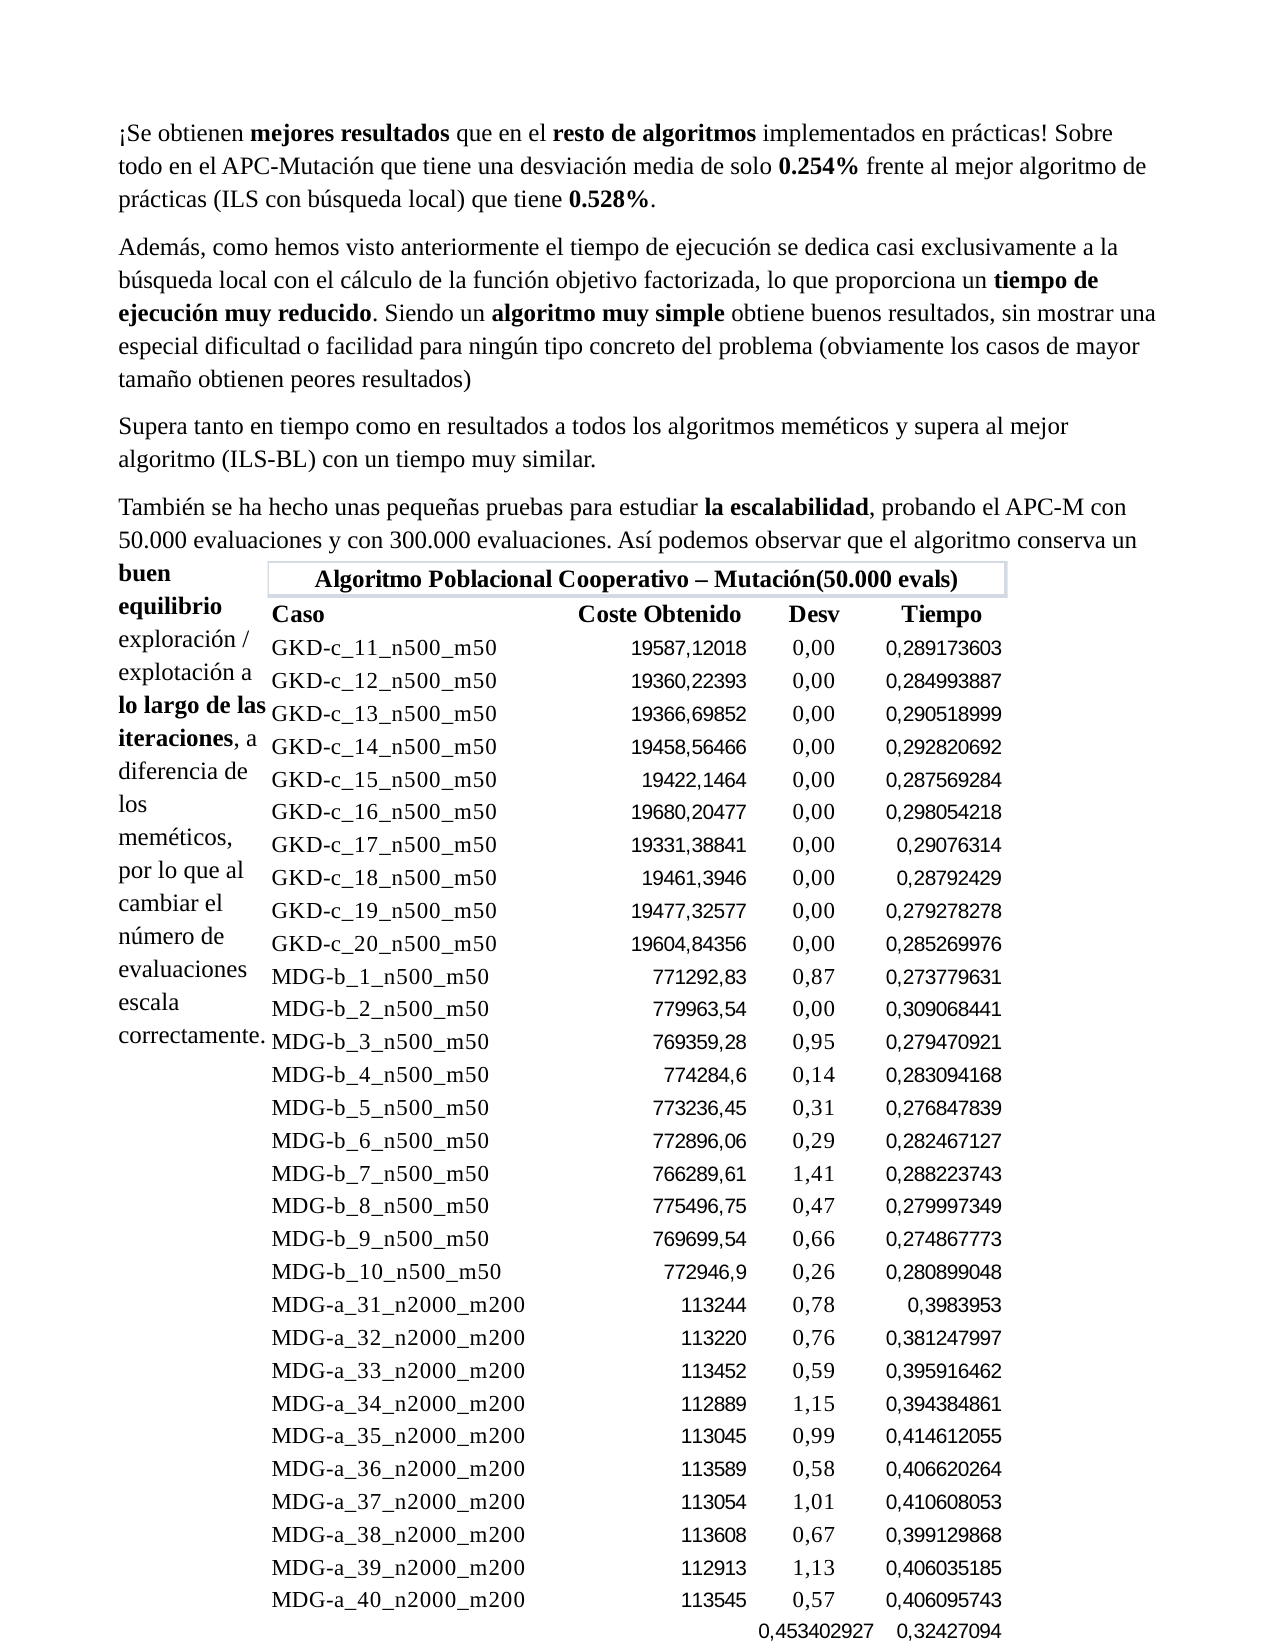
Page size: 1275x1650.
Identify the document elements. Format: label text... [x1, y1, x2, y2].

text También se ha hecho unas pequeñas pruebas para estudiar la escalabilidad, probando el APC-M con 50.000 evaluaciones y con 300.000 evaluaciones. Así podemos observar que el algoritmo conserva un buen equilibrio exploración / explotación a lo largo de las iteraciones, a diferencia de los meméticos, por lo que al cambiar el número de evaluaciones escala correctamente. [118, 492, 1157, 1049]
text Supera tanto en tiempo como en resultados a todos los algoritmos meméticos y supera al mejor algoritmo (ILS-BL) con un tiempo muy similar. [118, 411, 1157, 473]
text ¡Se obtienen mejores resultados que en el resto de algoritmos implementados en prácticas! Sobre todo en el APC-Mutación que tiene una desviación media de solo 0.254% frente al mejor algoritmo de prácticas (ILS con búsqueda local) que tiene 0.528%. [118, 118, 1157, 213]
text Además, como hemos visto anteriormente el tiempo de ejecución se dedica casi exclusivamente a la búsqueda local con el cálculo de la función objetivo factorizada, lo que proporciona un tiempo de ejecución muy reducido. Siendo un algoritmo muy simple obtiene buenos resultados, sin mostrar una especial dificultad o facilidad para ningún tipo concreto del problema (obviamente los casos de mayor tamaño obtienen peores resultados) [118, 232, 1157, 393]
